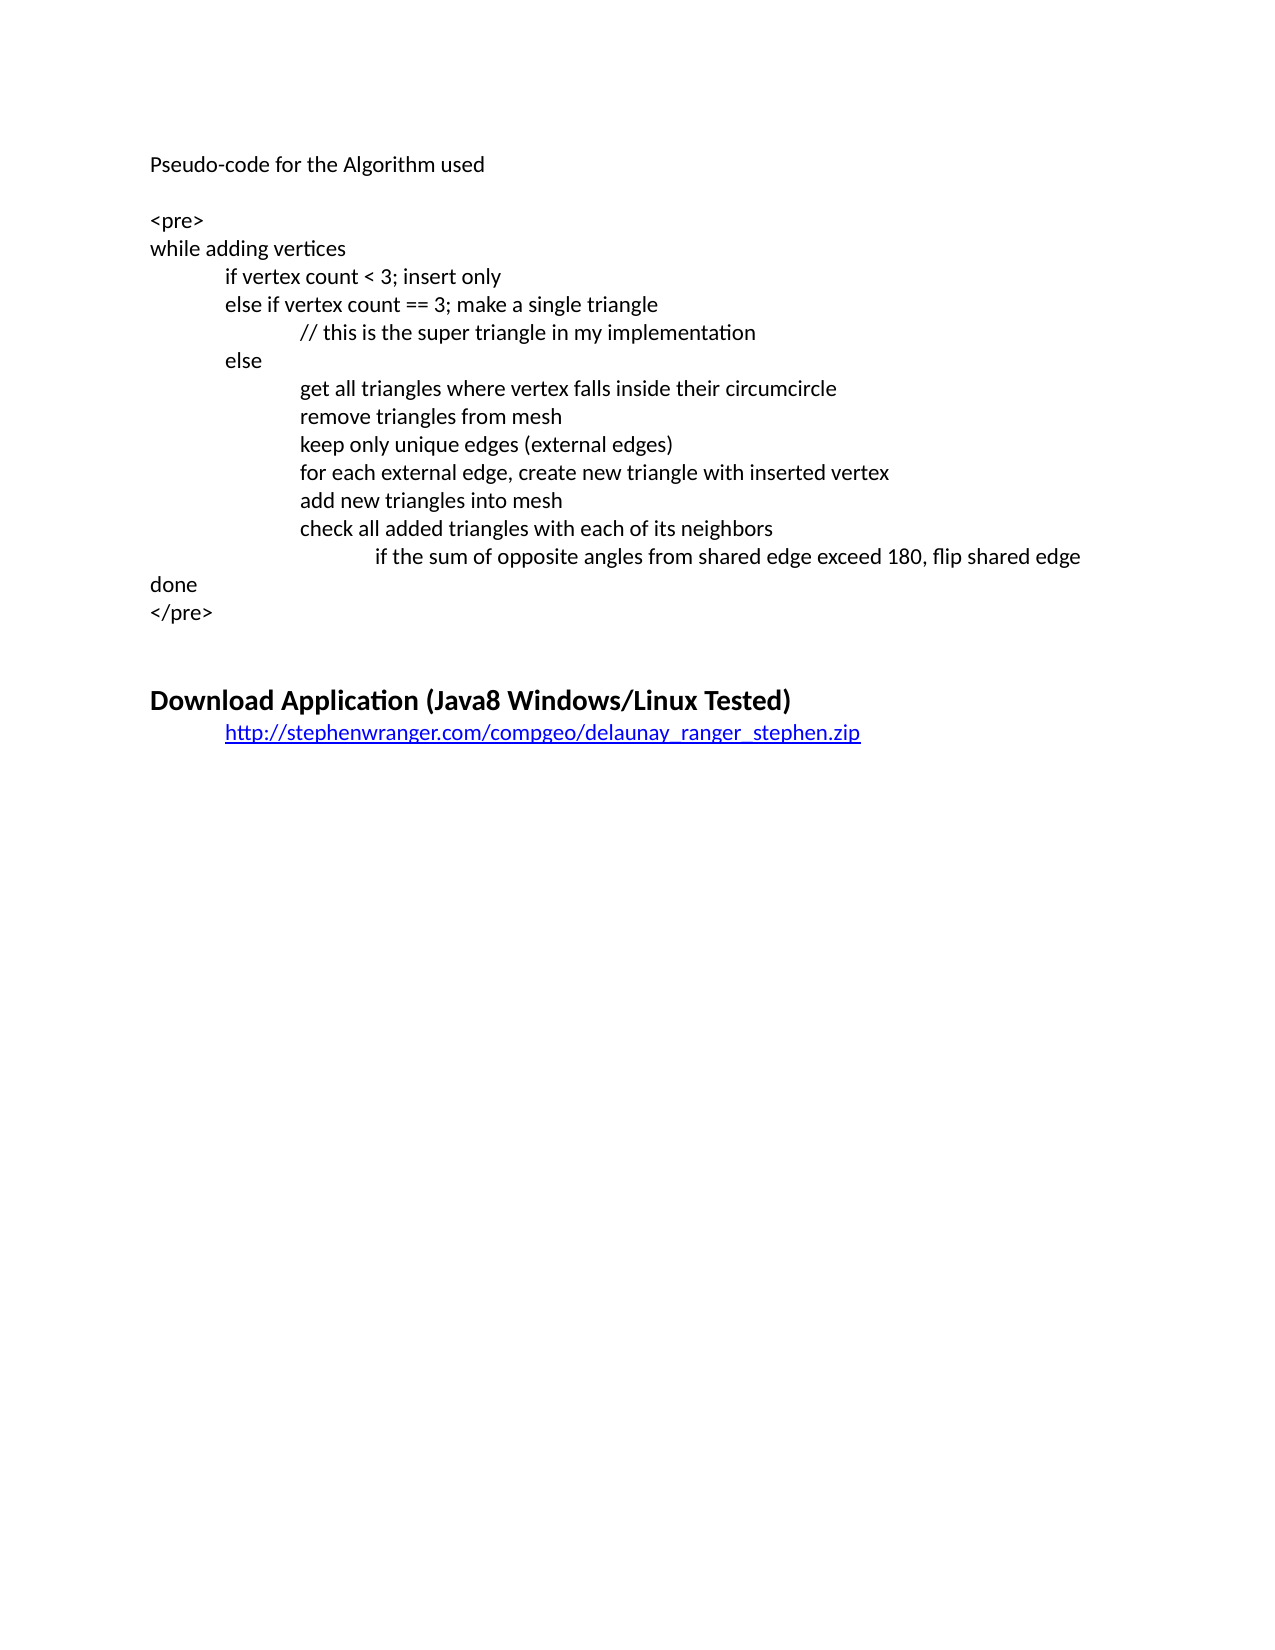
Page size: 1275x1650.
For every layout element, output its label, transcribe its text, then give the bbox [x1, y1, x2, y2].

text if the sum of opposite angles from shared edge exceed 180, flip shared edge [150, 542, 1125, 570]
text Download Application (Java8 Windows/Linux Tested) [150, 682, 1125, 718]
text remove triangles from mesh [150, 402, 1125, 430]
text if vertex count < 3; insert only [150, 262, 1125, 290]
text else [150, 346, 1125, 374]
text done [150, 570, 1125, 598]
text <pre> [150, 206, 1125, 234]
text Pseudo-code for the Algorithm used [150, 150, 1125, 178]
text // this is the super triangle in my implementation [150, 318, 1125, 346]
text get all triangles where vertex falls inside their circumcircle [150, 374, 1125, 402]
text for each external edge, create new triangle with inserted vertex [150, 458, 1125, 486]
text check all added triangles with each of its neighbors [150, 514, 1125, 542]
text keep only unique edges (external edges) [150, 430, 1125, 458]
text http://stephenwranger.com/compgeo/delaunay_ranger_stephen.zip [150, 718, 1125, 746]
text else if vertex count == 3; make a single triangle [150, 290, 1125, 318]
text </pre> [150, 598, 1125, 626]
text add new triangles into mesh [150, 486, 1125, 514]
text while adding vertices [150, 234, 1125, 262]
